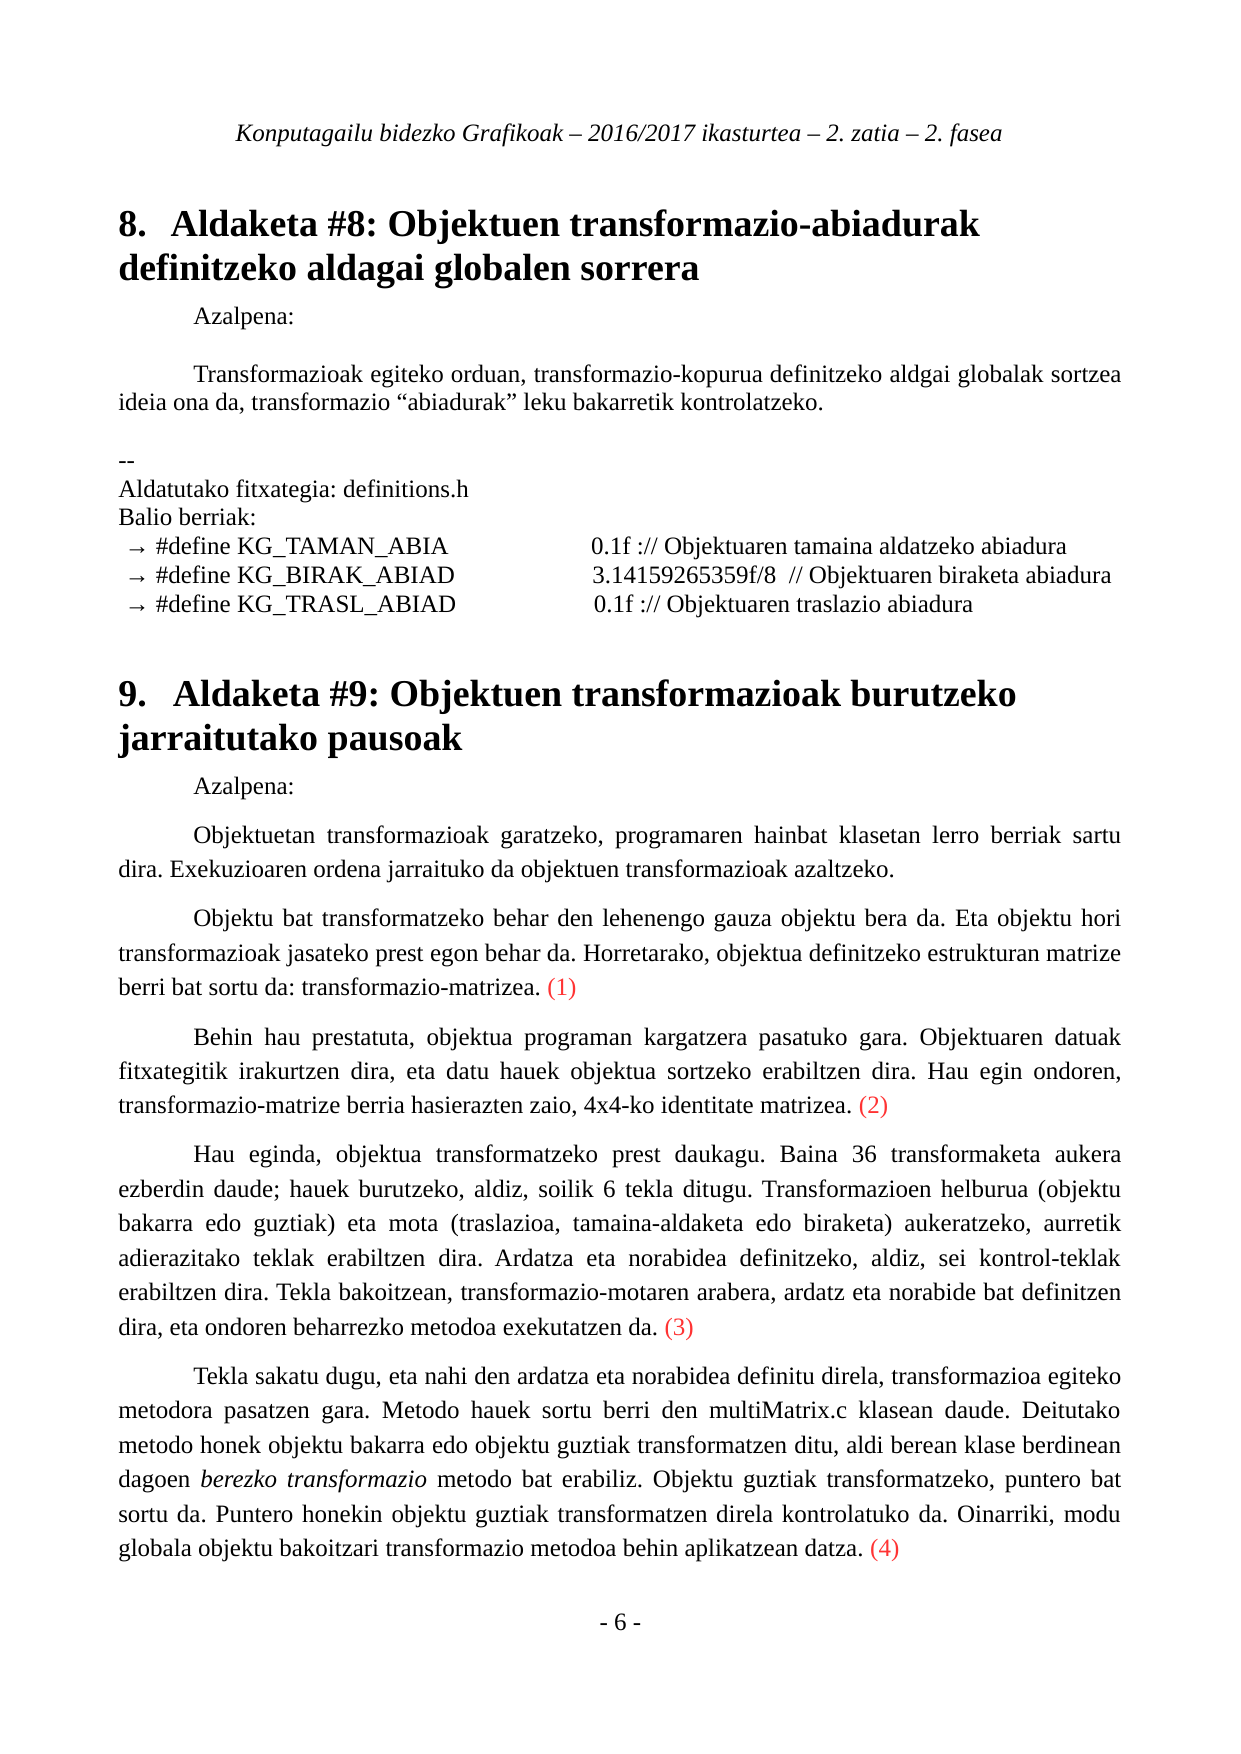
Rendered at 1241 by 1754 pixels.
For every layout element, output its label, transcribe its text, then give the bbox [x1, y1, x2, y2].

text → #define KG_TRASL_ABIAD 0.1f :// Objektuaren traslazio abiadura [118, 589, 1122, 617]
text Transformazioak egiteko orduan, transformazio-kopurua definitzeko aldgai globalak sortzea ideia ona da, transformazio “abiadurak” leku bakarretik kontrolatzeko. [118, 359, 1122, 416]
text → #define KG_BIRAK_ABIAD 3.14159265359f/8 // Objektuaren biraketa abiadura [118, 560, 1122, 589]
text -- [118, 445, 1122, 474]
text → #define KG_TAMAN_ABIA 0.1f :// Objektuaren tamaina aldatzeko abiadura [118, 531, 1122, 560]
text Aldatutako fitxategia: definitions.h [118, 474, 1122, 502]
text Balio berriak: [118, 502, 1122, 531]
text Objektuetan transformazioak garatzeko, programaren hainbat klasetan lerro berriak sartu dira. Exekuzioaren ordena jarraituko da objektuen transformazioak azaltzeko. [118, 820, 1122, 883]
text Tekla sakatu dugu, eta nahi den ardatza eta norabidea definitu direla, transformazioa egiteko metodora pasatzen gara. Metodo hauek sortu berri den multiMatrix.c klasean daude. Deitutako metodo honek objektu bakarra edo objektu guztiak transformatzen ditu, aldi berean klase berdinean dagoen berezko transformazio metodo bat erabiliz. Objektu guztiak transformatzeko, puntero bat sortu da. Puntero honekin objektu guztiak transformatzen direla kontrolatuko da. Oinarriki, modu globala objektu bakoitzari transformazio metodoa behin aplikatzean datza. (4) [118, 1361, 1122, 1562]
text Behin hau prestatuta, objektua programan kargatzera pasatuko gara. Objektuaren datuak fitxategitik irakurtzen dira, eta datu hauek objektua sortzeko erabiltzen dira. Hau egin ondoren, transformazio-matrize berria hasierazten zaio, 4x4-ko identitate matrizea. (2) [118, 1022, 1122, 1119]
text Azalpena: [118, 301, 1122, 330]
text Objektu bat transformatzeko behar den lehenengo gauza objektu bera da. Eta objektu hori transformazioak jasateko prest egon behar da. Horretarako, objektua definitzeko estrukturan matrize berri bat sortu da: transformazio-matrizea. (1) [118, 903, 1122, 1001]
text Azalpena: [118, 771, 1122, 800]
text Hau eginda, objektua transformatzeko prest daukagu. Baina 36 transformaketa aukera ezberdin daude; hauek burutzeko, aldiz, soilik 6 tekla ditugu. Transformazioen helburua (objektu bakarra edo guztiak) eta mota (traslazioa, tamaina-aldaketa edo biraketa) aukeratzeko, aurretik adierazitako teklak erabiltzen dira. Ardatza eta norabidea definitzeko, aldiz, sei kontrol-teklak erabiltzen dira. Tekla bakoitzean, transformazio-motaren arabera, ardatz eta norabide bat definitzen dira, eta ondoren beharrezko metodoa exekutatzen da. (3) [118, 1139, 1122, 1341]
subtitle Aldaketa #8: Objektuen transformazio-abiadurak definitzeko aldagai globalen sorrera [118, 201, 1122, 289]
subtitle Aldaketa #9: Objektuen transformazioak burutzeko jarraitutako pausoak [118, 671, 1122, 758]
